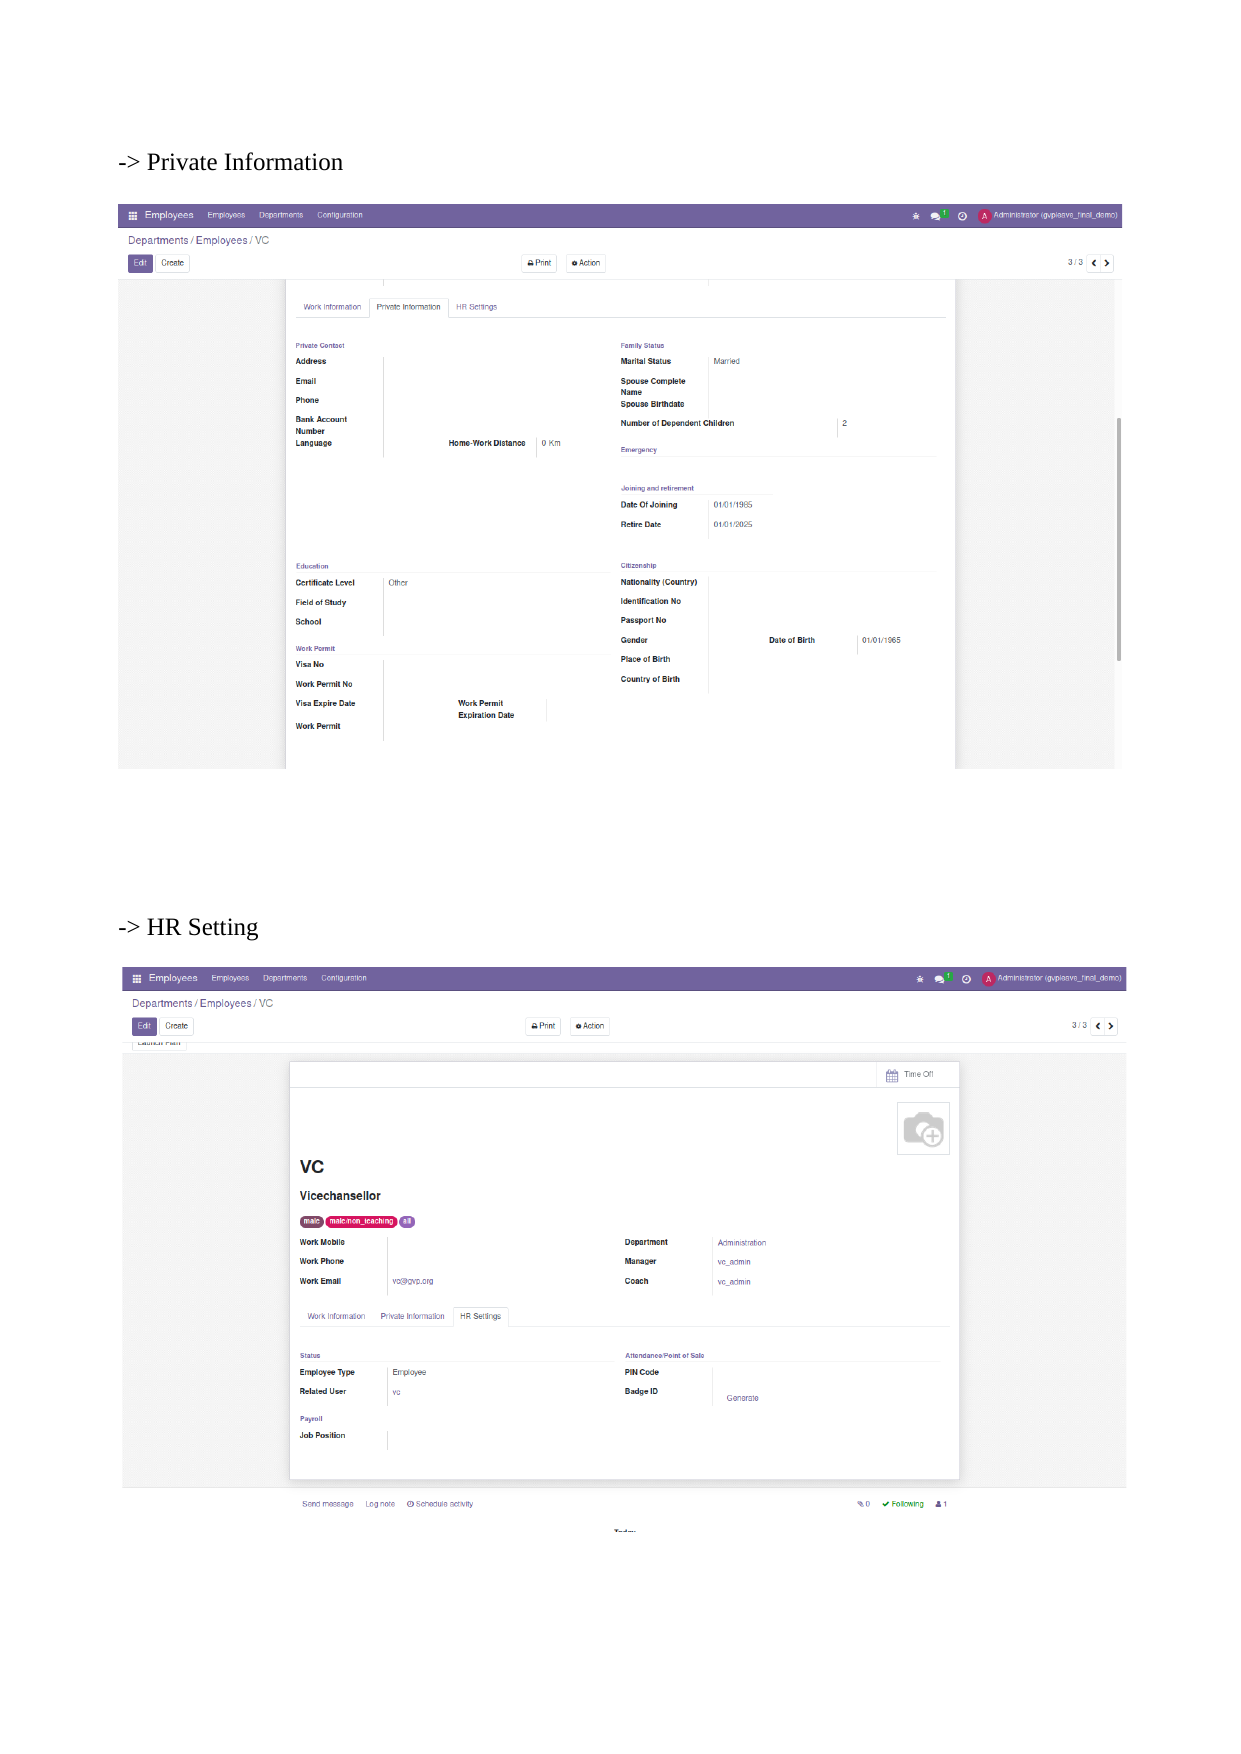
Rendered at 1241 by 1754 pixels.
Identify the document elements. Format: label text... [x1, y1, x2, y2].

text -> HR Setting [118, 912, 1122, 941]
text -> Private Information [118, 147, 1122, 176]
picture [122, 967, 1127, 1532]
picture [118, 204, 1123, 769]
